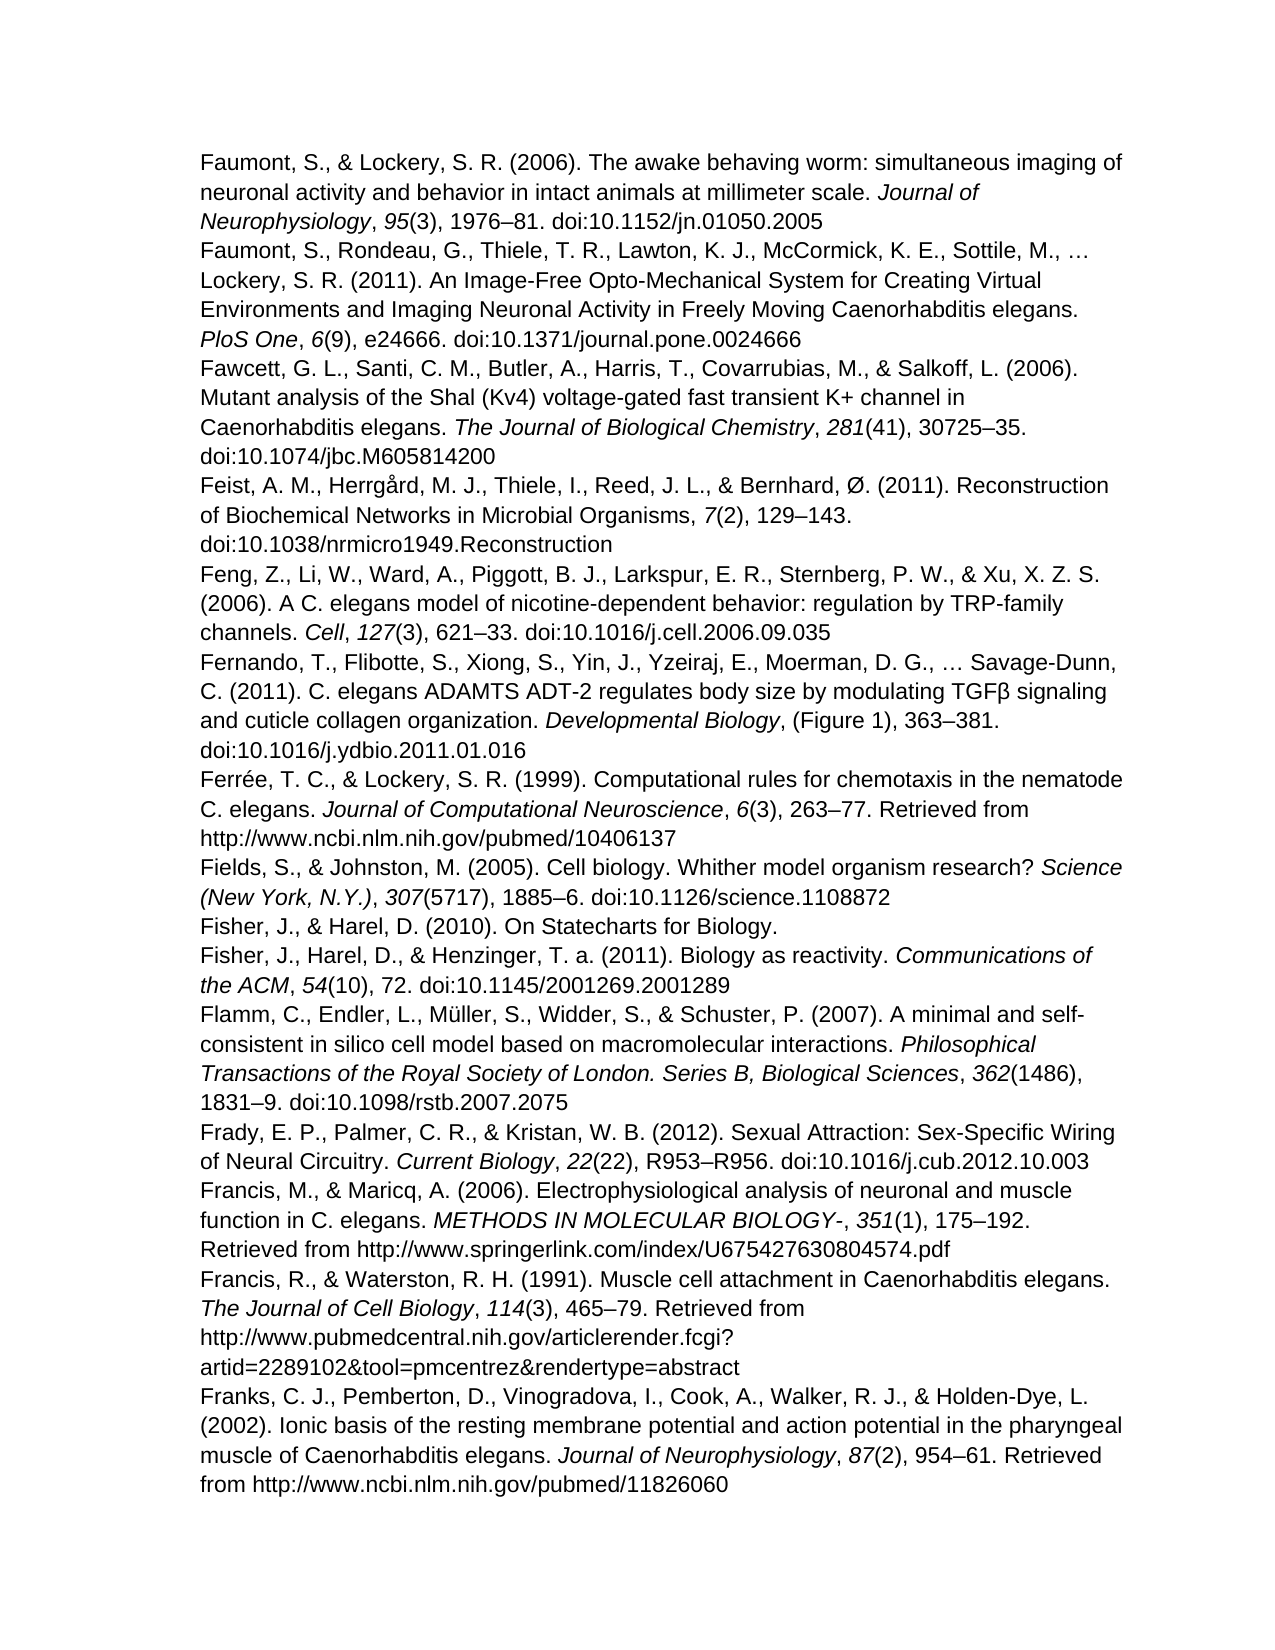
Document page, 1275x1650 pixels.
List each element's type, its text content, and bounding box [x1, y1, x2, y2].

text Fawcett, G. L., Santi, C. M., Butler, A., Harris, T., Covarrubias, M., & Salkoff, L. (2006). Mutant analysis of the Shal (Kv4) voltage-gated fast transient K+ channel in Caenorhabditis elegans. The Journal of Biological Chemistry, 281(41), 30725–35. doi:10.1074/jbc.M605814200 [200, 356, 1125, 469]
text Fields, S., & Johnston, M. (2005). Cell biology. Whither model organism research? Science (New York, N.Y.), 307(5717), 1885–6. doi:10.1126/science.1108872 [200, 855, 1125, 910]
text Fisher, J., & Harel, D. (2010). On Statecharts for Biology. [200, 914, 1125, 939]
text Frady, E. P., Palmer, C. R., & Kristan, W. B. (2012). Sexual Attraction: Sex-Specific Wiring of Neural Circuitry. Current Biology, 22(22), R953–R956. doi:10.1016/j.cub.2012.10.003 [200, 1119, 1125, 1174]
text Francis, M., & Maricq, A. (2006). Electrophysiological analysis of neuronal and muscle function in C. elegans. METHODS IN MOLECULAR BIOLOGY-, 351(1), 175–192. Retrieved from http://www.springerlink.com/index/U675427630804574.pdf [200, 1178, 1125, 1262]
text Flamm, C., Endler, L., Müller, S., Widder, S., & Schuster, P. (2007). A minimal and self-consistent in silico cell model based on macromolecular interactions. Philosophical Transactions of the Royal Society of London. Series B, Biological Sciences, 362(1486), 1831–9. doi:10.1098/rstb.2007.2075 [200, 1002, 1125, 1116]
text Faumont, S., & Lockery, S. R. (2006). The awake behaving worm: simultaneous imaging of neuronal activity and behavior in intact animals at millimeter scale. Journal of Neurophysiology, 95(3), 1976–81. doi:10.1152/jn.01050.2005 [200, 150, 1125, 234]
text Ferrée, T. C., & Lockery, S. R. (1999). Computational rules for chemotaxis in the nematode C. elegans. Journal of Computational Neuroscience, 6(3), 263–77. Retrieved from http://www.ncbi.nlm.nih.gov/pubmed/10406137 [200, 767, 1125, 851]
text Feist, A. M., Herrgård, M. J., Thiele, I., Reed, J. L., & Bernhard, Ø. (2011). Reconstruction of Biochemical Networks in Microbial Organisms, 7(2), 129–143. doi:10.1038/nrmicro1949.Reconstruction [200, 473, 1125, 557]
text Franks, C. J., Pemberton, D., Vinogradova, I., Cook, A., Walker, R. J., & Holden-Dye, L. (2002). Ionic basis of the resting membrane potential and action potential in the pharyngeal muscle of Caenorhabditis elegans. Journal of Neurophysiology, 87(2), 954–61. Retrieved from http://www.ncbi.nlm.nih.gov/pubmed/11826060 [200, 1384, 1125, 1497]
text Feng, Z., Li, W., Ward, A., Piggott, B. J., Larkspur, E. R., Sternberg, P. W., & Xu, X. Z. S. (2006). A C. elegans model of nicotine-dependent behavior: regulation by TRP-family channels. Cell, 127(3), 621–33. doi:10.1016/j.cell.2006.09.035 [200, 561, 1125, 646]
text Faumont, S., Rondeau, G., Thiele, T. R., Lawton, K. J., McCormick, K. E., Sottile, M., … Lockery, S. R. (2011). An Image-Free Opto-Mechanical System for Creating Virtual Environments and Imaging Neuronal Activity in Freely Moving Caenorhabditis elegans. PloS One, 6(9), e24666. doi:10.1371/journal.pone.0024666 [200, 238, 1125, 352]
text Fisher, J., Harel, D., & Henzinger, T. a. (2011). Biology as reactivity. Communications of the ACM, 54(10), 72. doi:10.1145/2001269.2001289 [200, 943, 1125, 998]
text Fernando, T., Flibotte, S., Xiong, S., Yin, J., Yzeiraj, E., Moerman, D. G., … Savage-Dunn, C. (2011). C. elegans ADAMTS ADT-2 regulates body size by modulating TGFβ signaling and cuticle collagen organization. Developmental Biology, (Figure 1), 363–381. doi:10.1016/j.ydbio.2011.01.016 [200, 649, 1125, 763]
text Francis, R., & Waterston, R. H. (1991). Muscle cell attachment in Caenorhabditis elegans. The Journal of Cell Biology, 114(3), 465–79. Retrieved from http://www.pubmedcentral.nih.gov/articlerender.fcgi?artid=2289102&tool=pmcentrez&rendertype=abstract [200, 1266, 1125, 1380]
